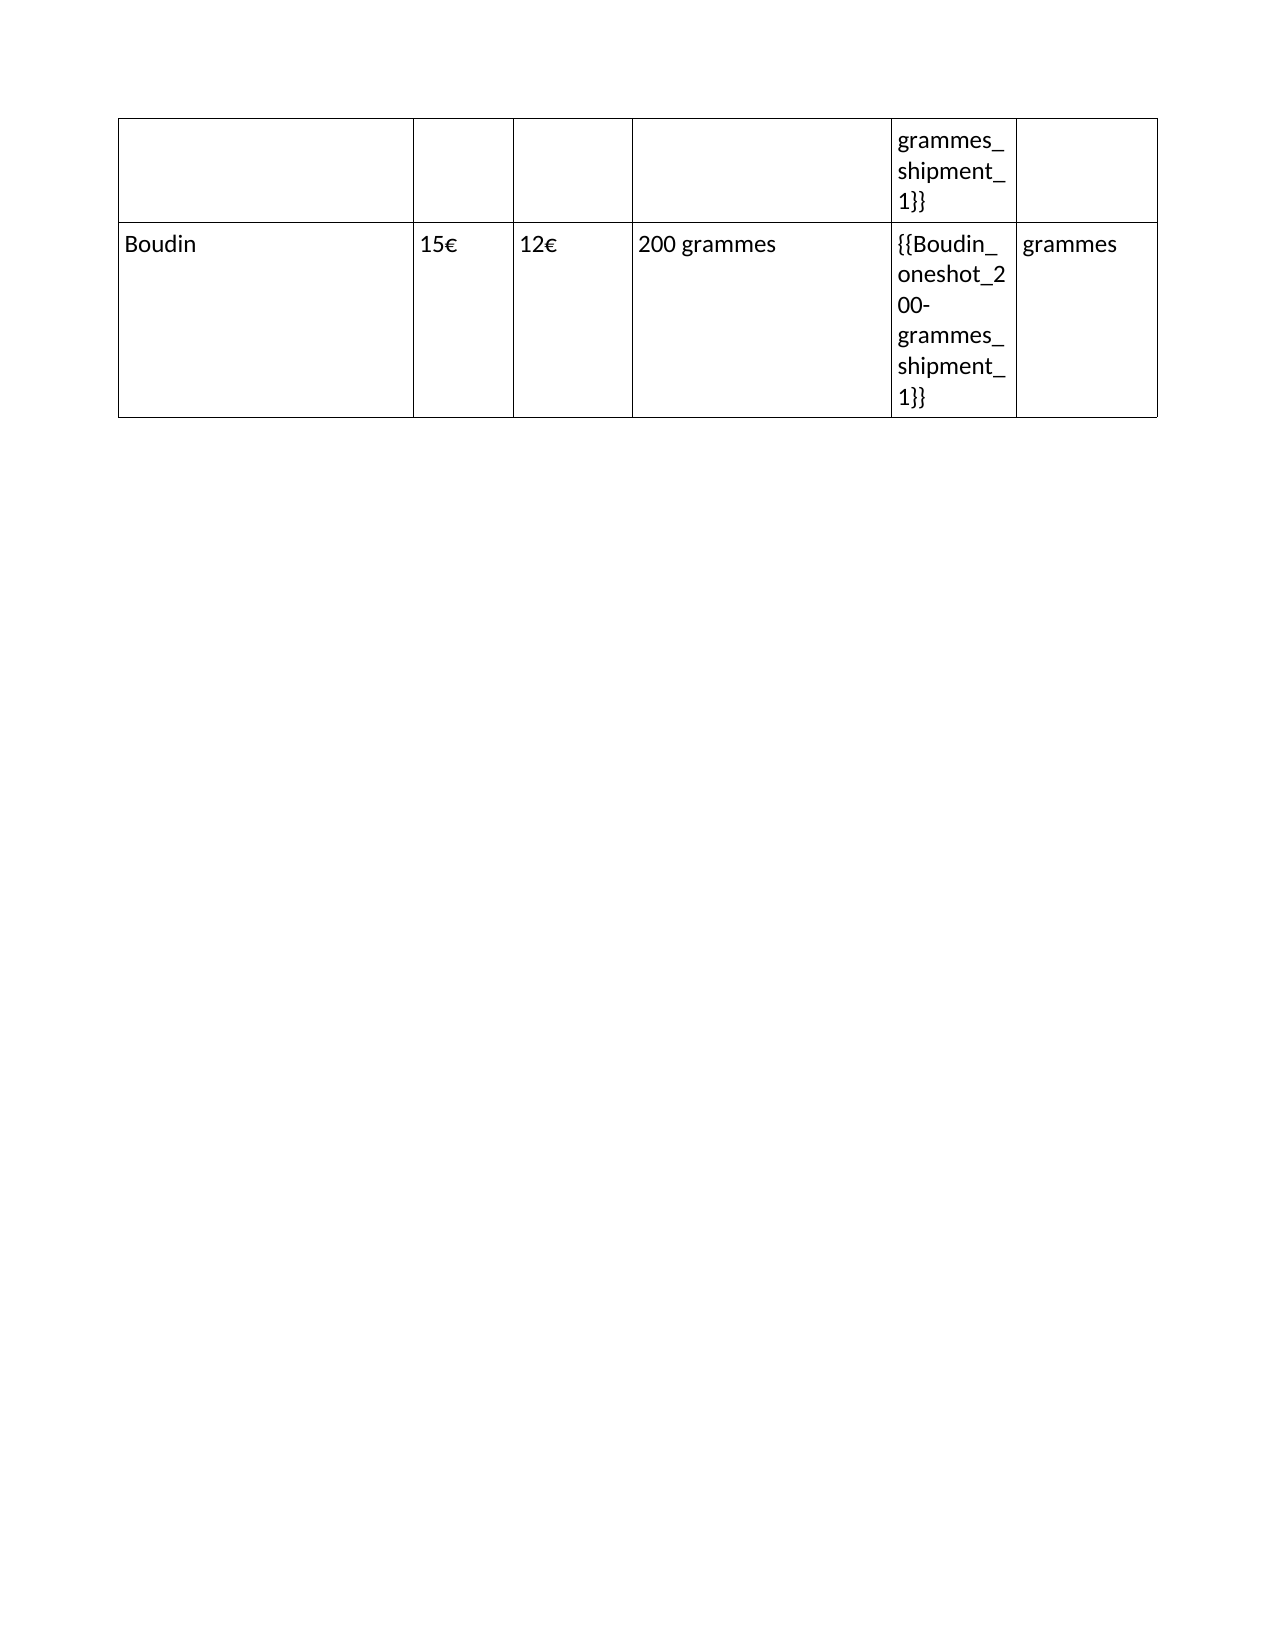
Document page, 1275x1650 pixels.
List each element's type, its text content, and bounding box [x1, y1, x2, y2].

table_cell {{Boudin_oneshot_200-grammes_shipment_1}} [892, 223, 1016, 417]
table_cell Boudin [119, 223, 413, 417]
table_cell 15€ [414, 223, 513, 417]
table_cell [633, 119, 891, 222]
table_cell grammes [1017, 223, 1157, 417]
table_cell 12€ [514, 223, 632, 417]
table_cell [1017, 119, 1157, 222]
table_cell [514, 119, 632, 222]
table_cell [119, 119, 413, 222]
table_cell grammes_shipment_1}} [892, 119, 1016, 222]
table_cell [414, 119, 513, 222]
table_cell 200 grammes [633, 223, 891, 417]
